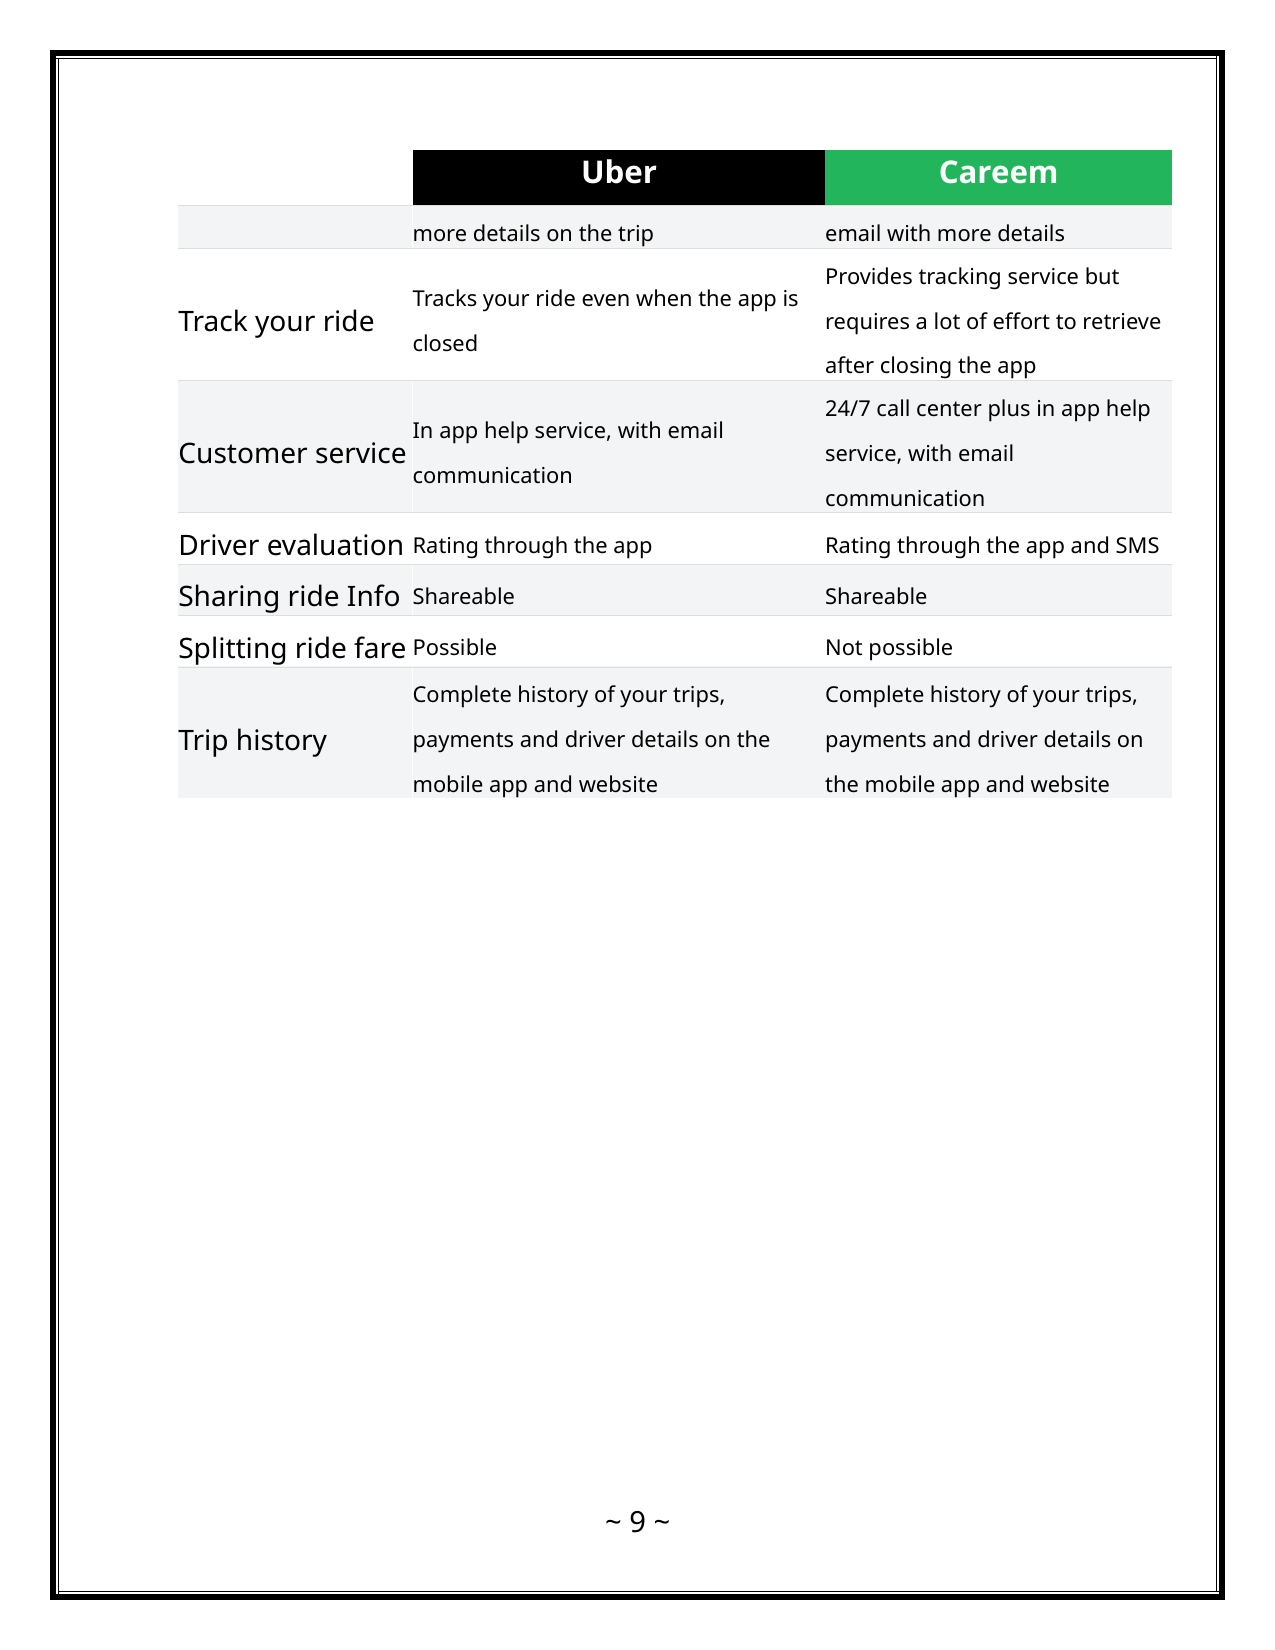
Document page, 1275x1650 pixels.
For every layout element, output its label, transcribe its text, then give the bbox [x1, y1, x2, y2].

table_cell Sharing ride Info [178, 565, 412, 615]
table_cell Not possible [825, 616, 1172, 666]
table_cell Tracks your ride even when the app is closed [413, 249, 825, 380]
table_cell email with more details [825, 206, 1172, 248]
table_cell Shareable [413, 565, 825, 615]
table_cell 24/7 call center plus in app help service, with email communication [825, 381, 1172, 512]
table_header Uber [413, 150, 825, 205]
table_cell more details on the trip [413, 206, 825, 248]
table_cell Provides tracking service but requires a lot of effort to retrieve after closing the app [825, 249, 1172, 380]
table_cell Splitting ride fare [178, 616, 412, 666]
table_cell Customer service [178, 381, 412, 512]
table_cell [178, 206, 412, 248]
table_cell Driver evaluation [178, 513, 412, 564]
table_cell Rating through the app [413, 513, 825, 564]
table_cell Possible [413, 616, 825, 666]
table_cell Rating through the app and SMS [825, 513, 1172, 564]
table_header [178, 150, 412, 205]
table_cell Shareable [825, 565, 1172, 615]
table_header Careem [825, 150, 1172, 205]
table_cell Track your ride [178, 249, 412, 380]
table_cell Complete history of your trips, payments and driver details on the mobile app and website [825, 668, 1172, 798]
table_cell Trip history [178, 668, 412, 798]
table_cell In app help service, with email communication [413, 381, 825, 512]
table_cell Complete history of your trips, payments and driver details on the mobile app and website [413, 668, 825, 798]
